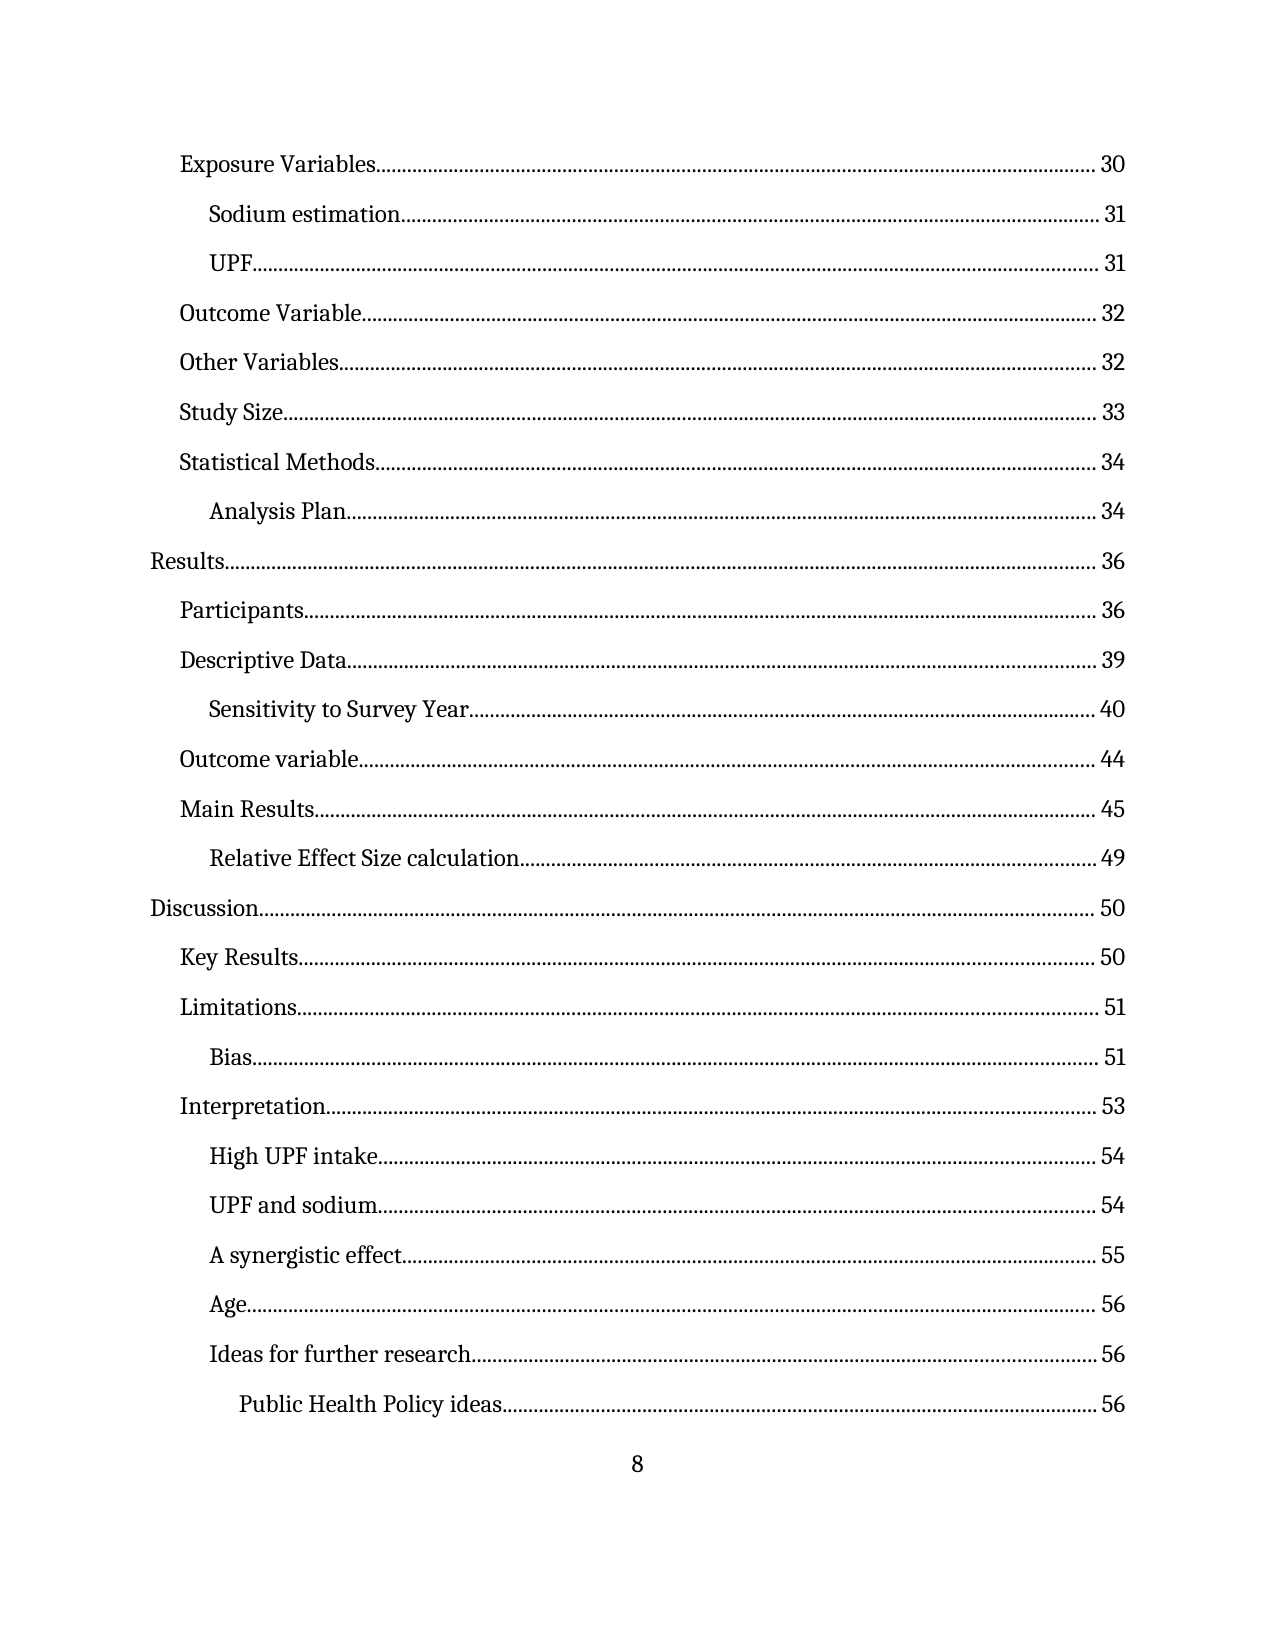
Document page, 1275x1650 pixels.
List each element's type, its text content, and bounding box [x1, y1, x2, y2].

text Exposure Variables 30 [179, 150, 1125, 179]
text Sensitivity to Survey Year 40 [209, 695, 1125, 724]
text Public Health Policy ideas 56 [238, 1389, 1125, 1418]
text Sodium estimation 31 [209, 199, 1125, 228]
text Discussion 50 [150, 894, 1125, 922]
text Age 56 [209, 1290, 1125, 1319]
text Descriptive Data 39 [179, 646, 1125, 674]
text Results 36 [150, 547, 1125, 575]
text Statistical Methods 34 [179, 447, 1125, 476]
text UPF and sodium 54 [209, 1191, 1125, 1220]
text Relative Effect Size calculation 49 [209, 844, 1125, 873]
text Analysis Plan 34 [209, 497, 1125, 526]
text Participants 36 [179, 596, 1125, 625]
text Study Size 33 [179, 398, 1125, 427]
text Key Results 50 [179, 943, 1125, 972]
text High UPF intake 54 [209, 1142, 1125, 1170]
text A synergistic effect 55 [209, 1241, 1125, 1269]
text UPF 31 [209, 249, 1125, 278]
text Limitations 51 [179, 993, 1125, 1022]
text Interpretation 53 [179, 1092, 1125, 1121]
text Outcome Variable 32 [179, 299, 1125, 327]
text Main Results 45 [179, 794, 1125, 823]
text Outcome variable 44 [179, 745, 1125, 774]
text Bias 51 [209, 1042, 1125, 1071]
text Other Variables 32 [179, 348, 1125, 377]
text Ideas for further research 56 [209, 1340, 1125, 1369]
